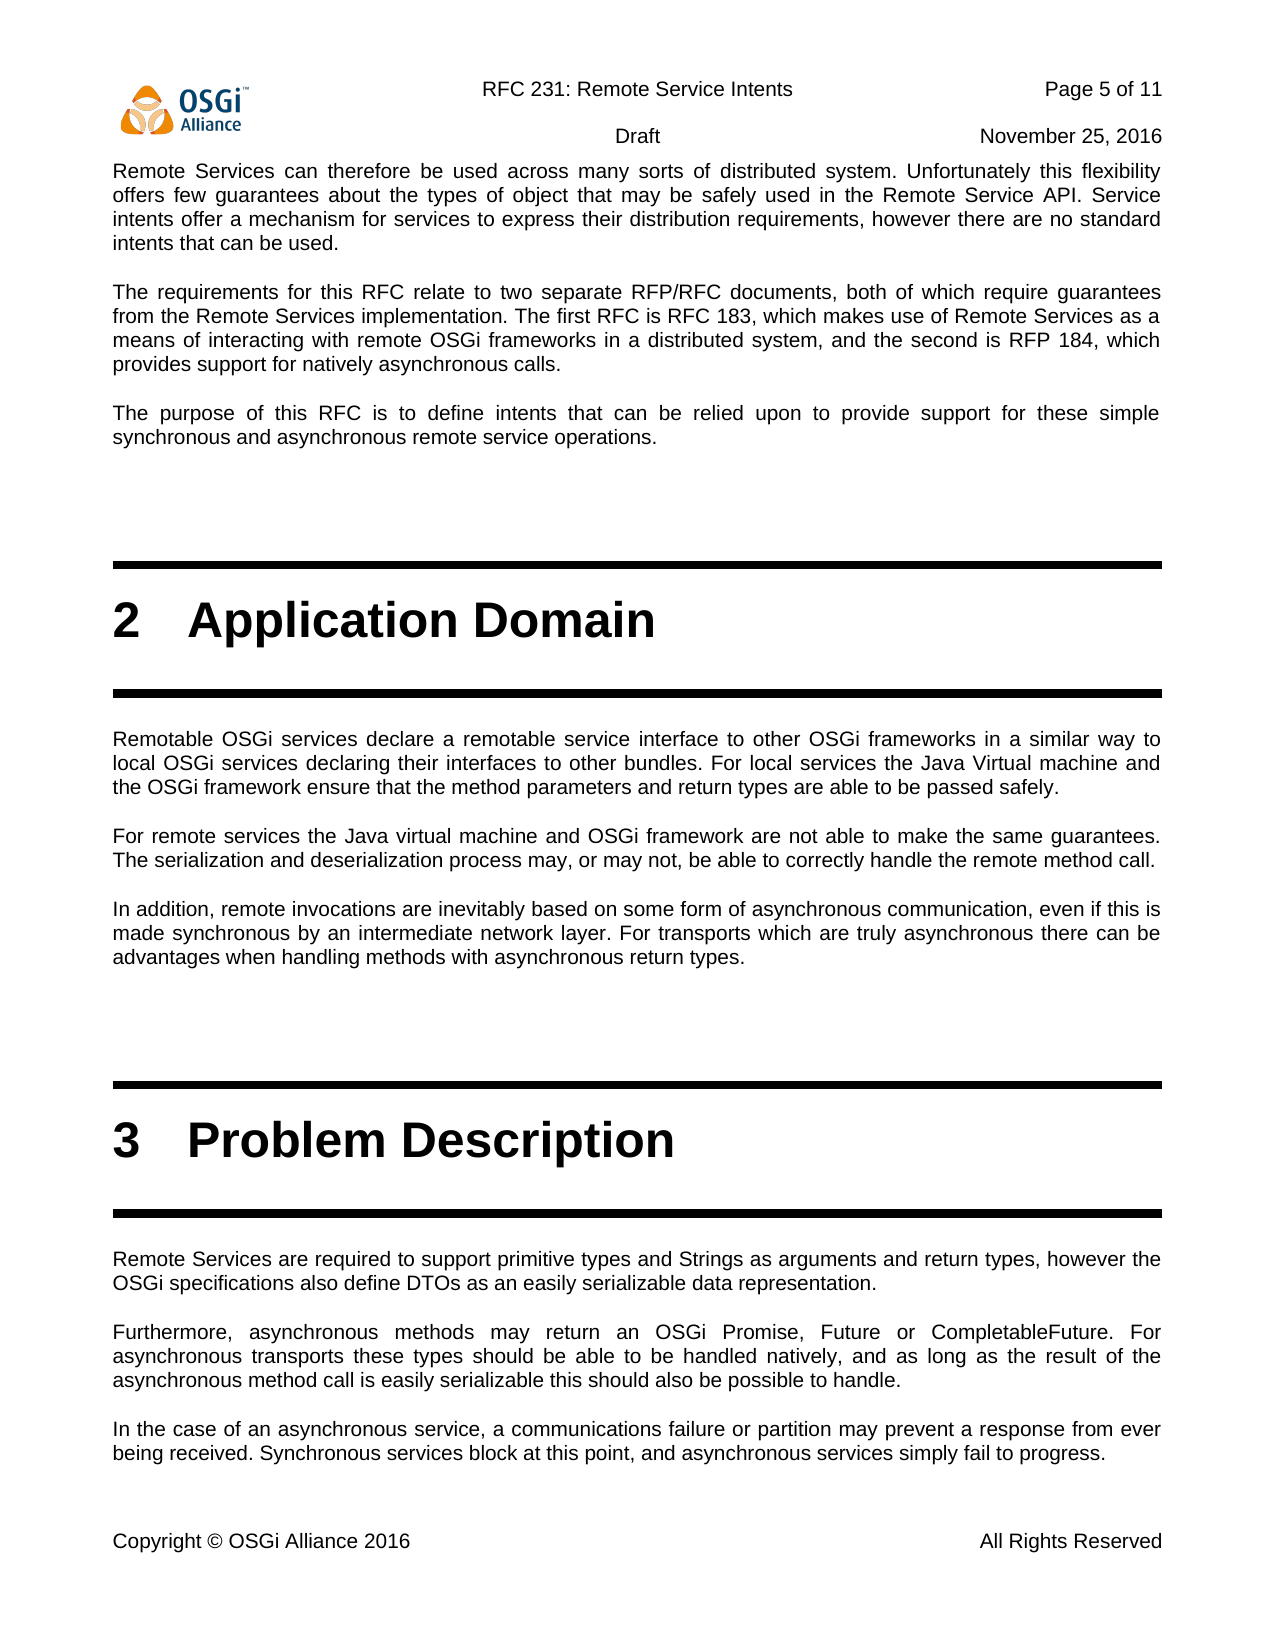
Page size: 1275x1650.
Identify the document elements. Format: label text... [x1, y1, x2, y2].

text In addition, remote invocations are inevitably based on some form of asynchronous communication, even if this is made synchronous by an intermediate network layer. For transports which are truly asynchronous there can be advantages when handling methods with asynchronous return types. [112, 897, 1162, 968]
text Remote Services can therefore be used across many sorts of distributed system. Unfortunately this flexibility offers few guarantees about the types of object that may be safely used in the Remote Service API. Service intents offer a mechanism for services to express their distribution requirements, however there are no standard intents that can be used. [112, 159, 1162, 255]
text Remotable OSGi services declare a remotable service interface to other OSGi frameworks in a similar way to local OSGi services declaring their interfaces to other bundles. For local services the Java Virtual machine and the OSGi framework ensure that the method parameters and return types are able to be passed safely. [112, 727, 1162, 799]
text Remote Services are required to support primitive types and Strings as arguments and return types, however the OSGi specifications also define DTOs as an easily serializable data representation. [112, 1247, 1162, 1295]
text Furthermore, asynchronous methods may return an OSGi Promise, Future or CompletableFuture. For asynchronous transports these types should be able to be handled natively, and as long as the result of the asynchronous method call is easily serializable this should also be possible to handle. [112, 1320, 1162, 1392]
text The requirements for this RFC relate to two separate RFP/RFC documents, both of which require guarantees from the Remote Services implementation. The first RFC is RFC 183, which makes use of Remote Services as a means of interacting with remote OSGi frameworks in a distributed system, and the second is RFP 184, which provides support for natively asynchronous calls. [112, 280, 1162, 376]
text The purpose of this RFC is to define intents that can be relied upon to provide support for these simple synchronous and asynchronous remote service operations. [112, 401, 1162, 448]
text In the case of an asynchronous service, a communications failure or partition may prevent a response from ever being received. Synchronous services block at this point, and asynchronous services simply fail to progress. [112, 1417, 1162, 1464]
subtitle Problem Description [112, 1082, 1162, 1218]
text For remote services the Java virtual machine and OSGi framework are not able to make the same guarantees. The serialization and deserialization process may, or may not, be able to correctly handle the remote method call. [112, 824, 1162, 872]
subtitle Application Domain [112, 562, 1162, 698]
picture [113, 78, 257, 142]
